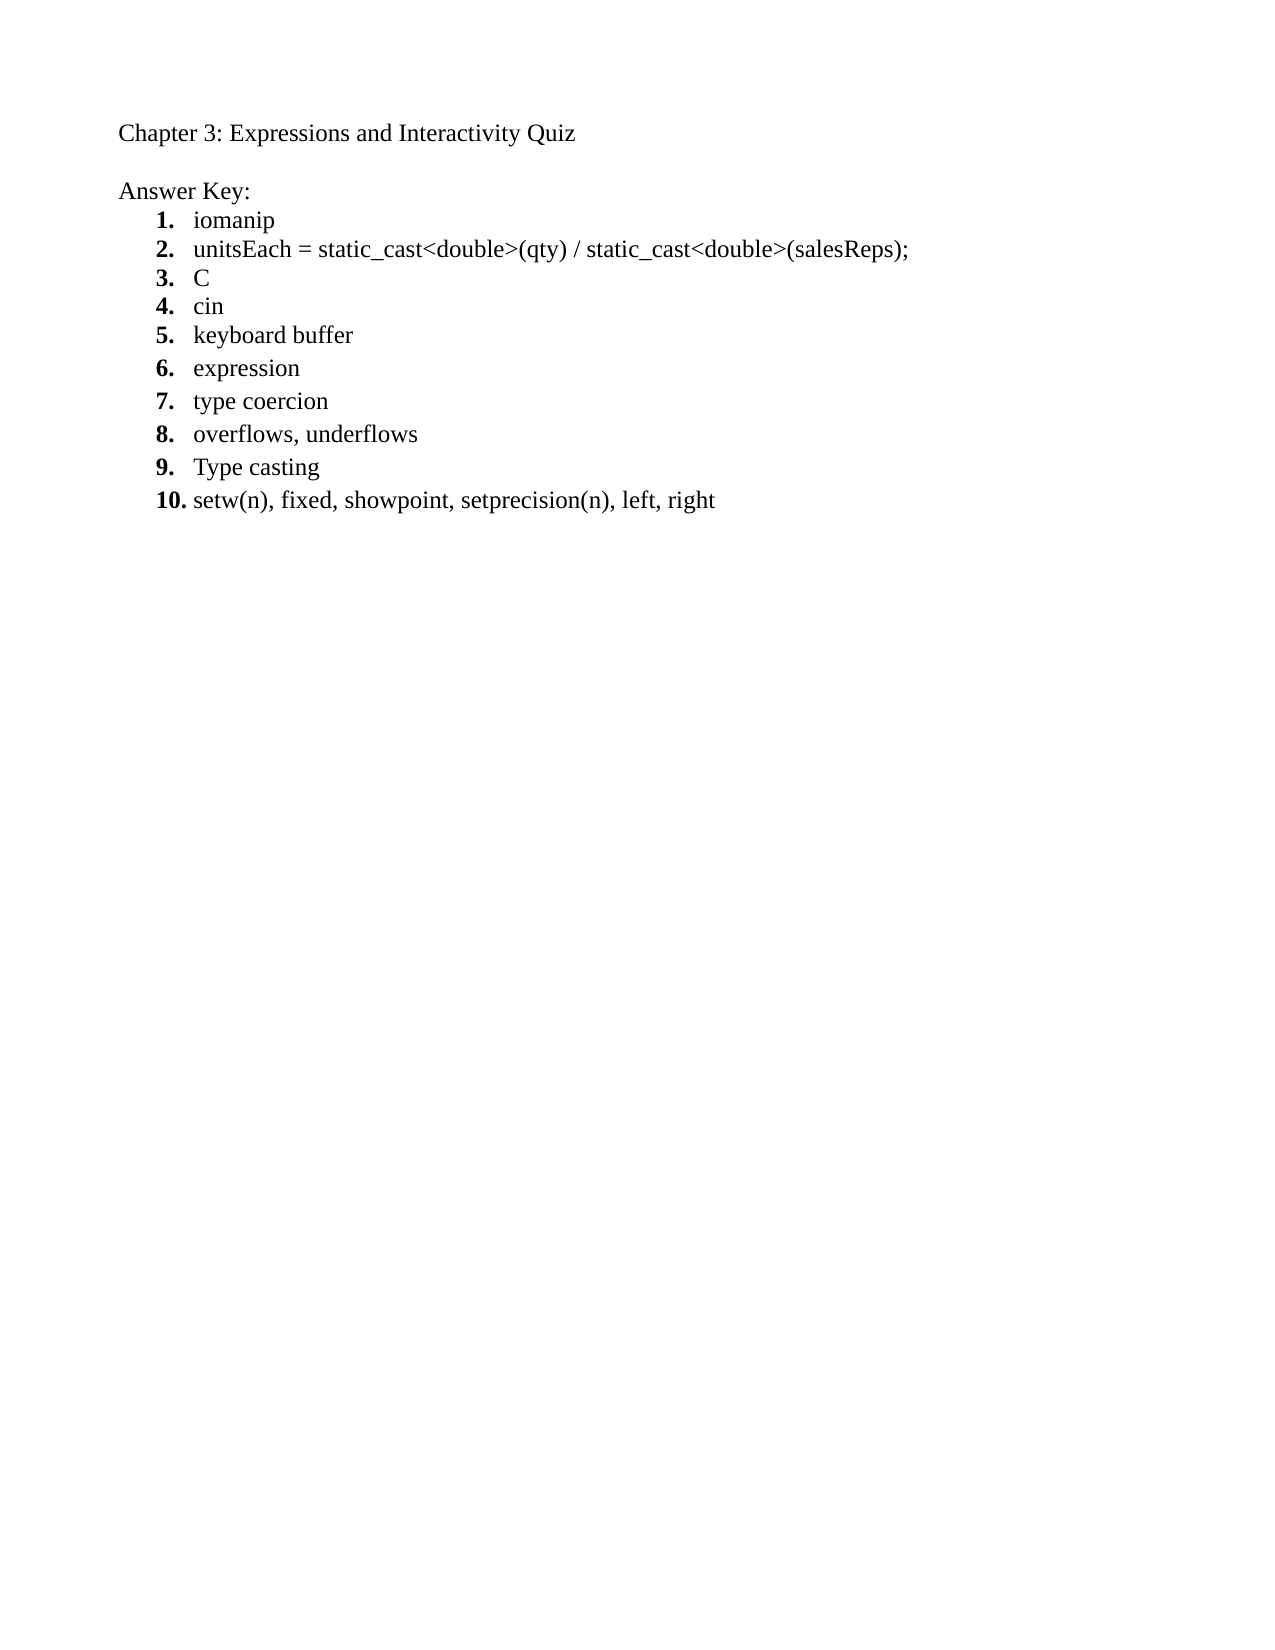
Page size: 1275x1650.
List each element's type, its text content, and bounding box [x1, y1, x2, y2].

list type coercion [156, 386, 1157, 415]
list keyboard buffer [156, 320, 1157, 349]
list overflows, underflows [156, 419, 1157, 448]
list cin [156, 291, 1157, 320]
text Answer Key: [118, 176, 1157, 205]
list setw(n), fixed, showpoint, setprecision(n), left, right [156, 485, 1157, 514]
list iomanip [156, 205, 1157, 234]
list C [156, 263, 1157, 291]
list expression [156, 353, 1157, 382]
list Type casting [156, 452, 1157, 481]
list unitsEach = static_cast<double>(qty) / static_cast<double>(salesReps); [156, 234, 1157, 263]
